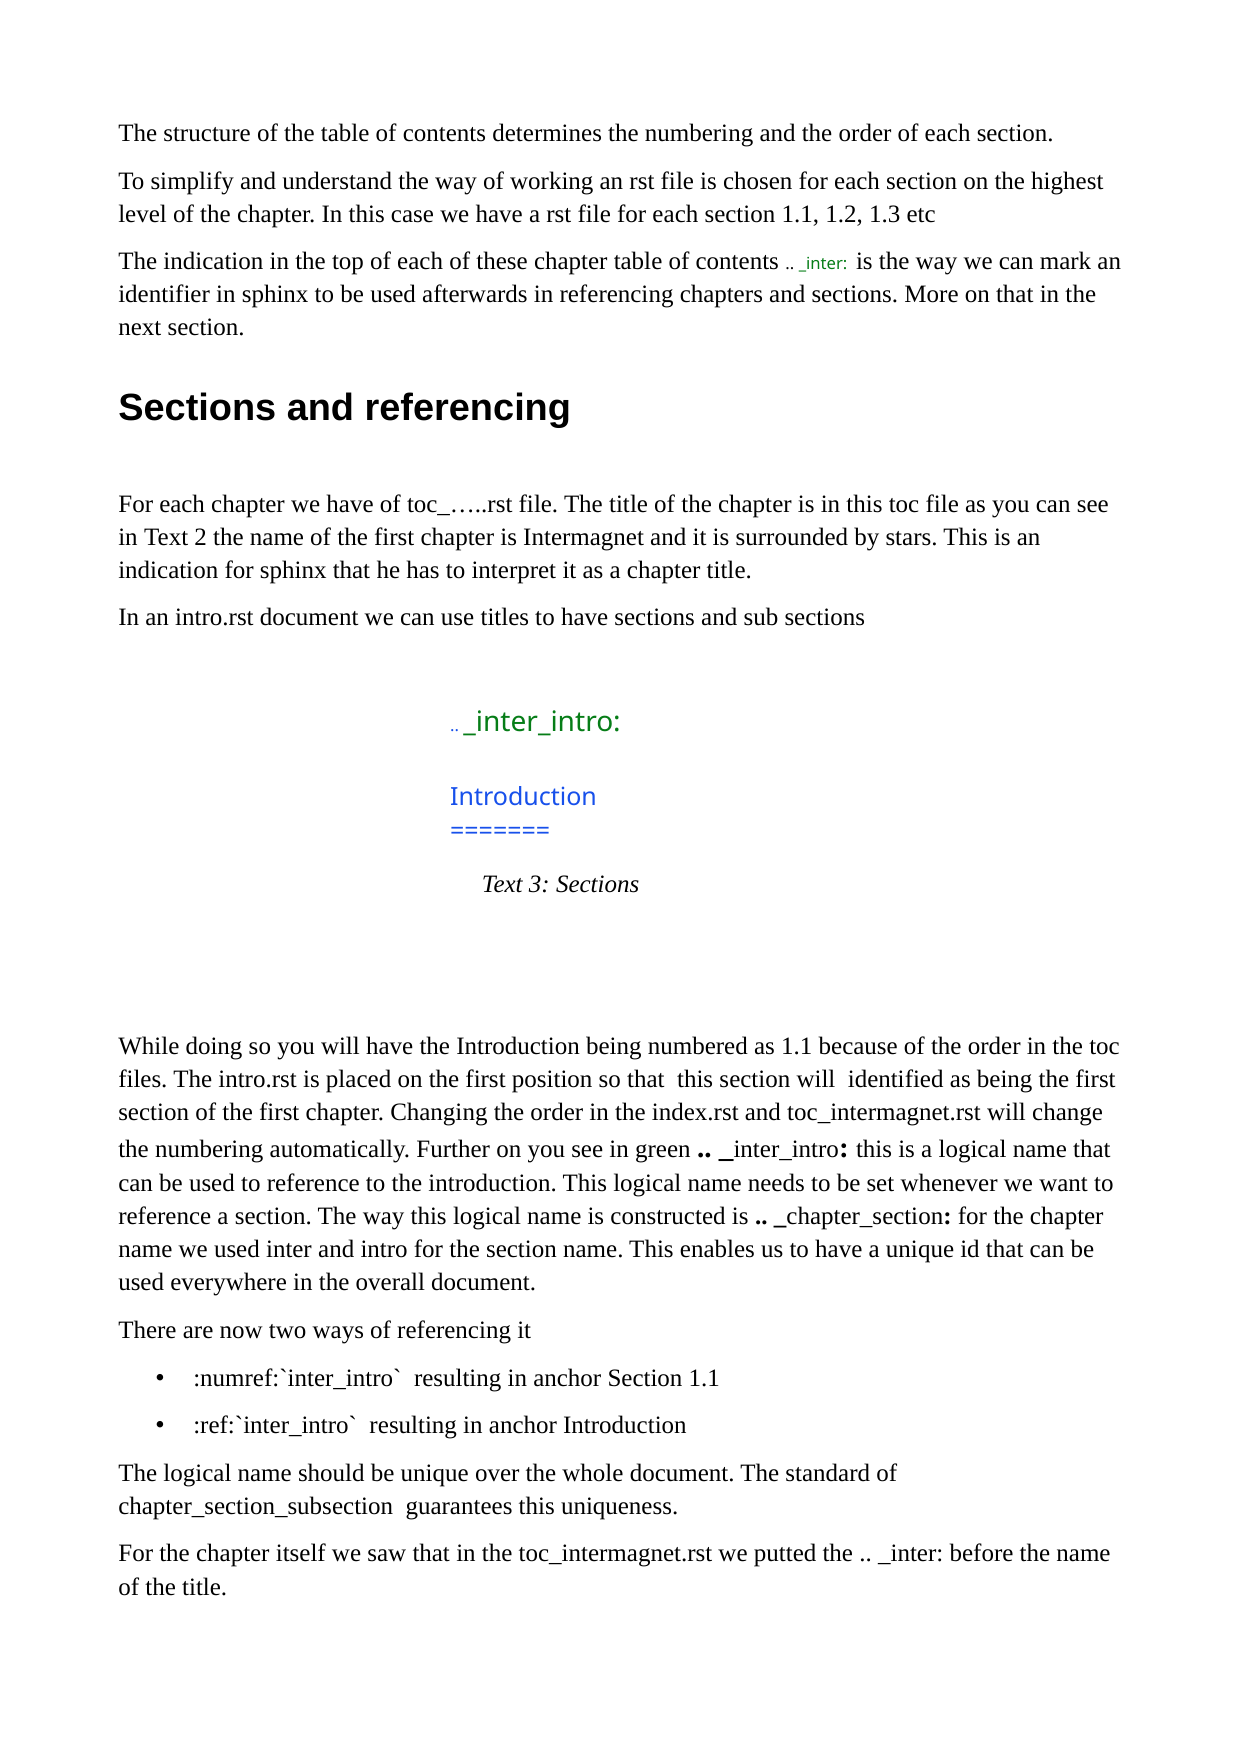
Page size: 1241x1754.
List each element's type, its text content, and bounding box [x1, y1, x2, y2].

text To simplify and understand the way of working an rst file is chosen for each section on the highest level of the chapter. In this case we have a rst file for each section 1.1, 1.2, 1.3 etc [118, 166, 1122, 227]
subtitle Sections and referencing [118, 385, 1122, 429]
list :ref:`inter_intro` resulting in anchor Introduction [156, 1410, 1122, 1439]
text While doing so you will have the Introduction being numbered as 1.1 because of the order in the toc files. The intro.rst is placed on the first position so that this section will identified as being the first section of the first chapter. Changing the order in the index.rst and toc_intermagnet.rst will change the numbering automatically. Further on you see in green .. _inter_intro: this is a logical name that can be used to reference to the introduction. This logical name needs to be set whenever we want to reference a section. The way this logical name is constructed is .. _chapter_section: for the chapter name we used inter and intro for the section name. This enables us to have a unique id that can be used everywhere in the overall document. [118, 1031, 1122, 1296]
text The logical name should be unique over the whole document. The standard of chapter_section_subsection guarantees this uniqueness. [118, 1458, 1122, 1520]
text In an intro.rst document we can use titles to have sections and sub sections [118, 602, 1122, 631]
text For the chapter itself we saw that in the toc_intermagnet.rst we putted the .. _inter: before the name of the title. [118, 1538, 1122, 1600]
text Text 3: Sections [431, 697, 692, 898]
list :numref:`inter_intro` resulting in anchor Section 1.1 [156, 1363, 1122, 1391]
text The indication in the top of each of these chapter table of contents .. _inter: is the way we can mark an identifier in sphinx to be used afterwards in referencing chapters and sections. More on that in the next section. [118, 246, 1122, 341]
text The structure of the table of contents determines the numbering and the order of each section. [118, 118, 1122, 147]
text For each chapter we have of toc_…..rst file. The title of the chapter is in this toc file as you can see in Text 2 the name of the first chapter is Intermagnet and it is surrounded by stars. This is an indication for sphinx that he has to interpret it as a chapter title. [118, 489, 1122, 583]
text There are now two ways of referencing it [118, 1315, 1122, 1344]
